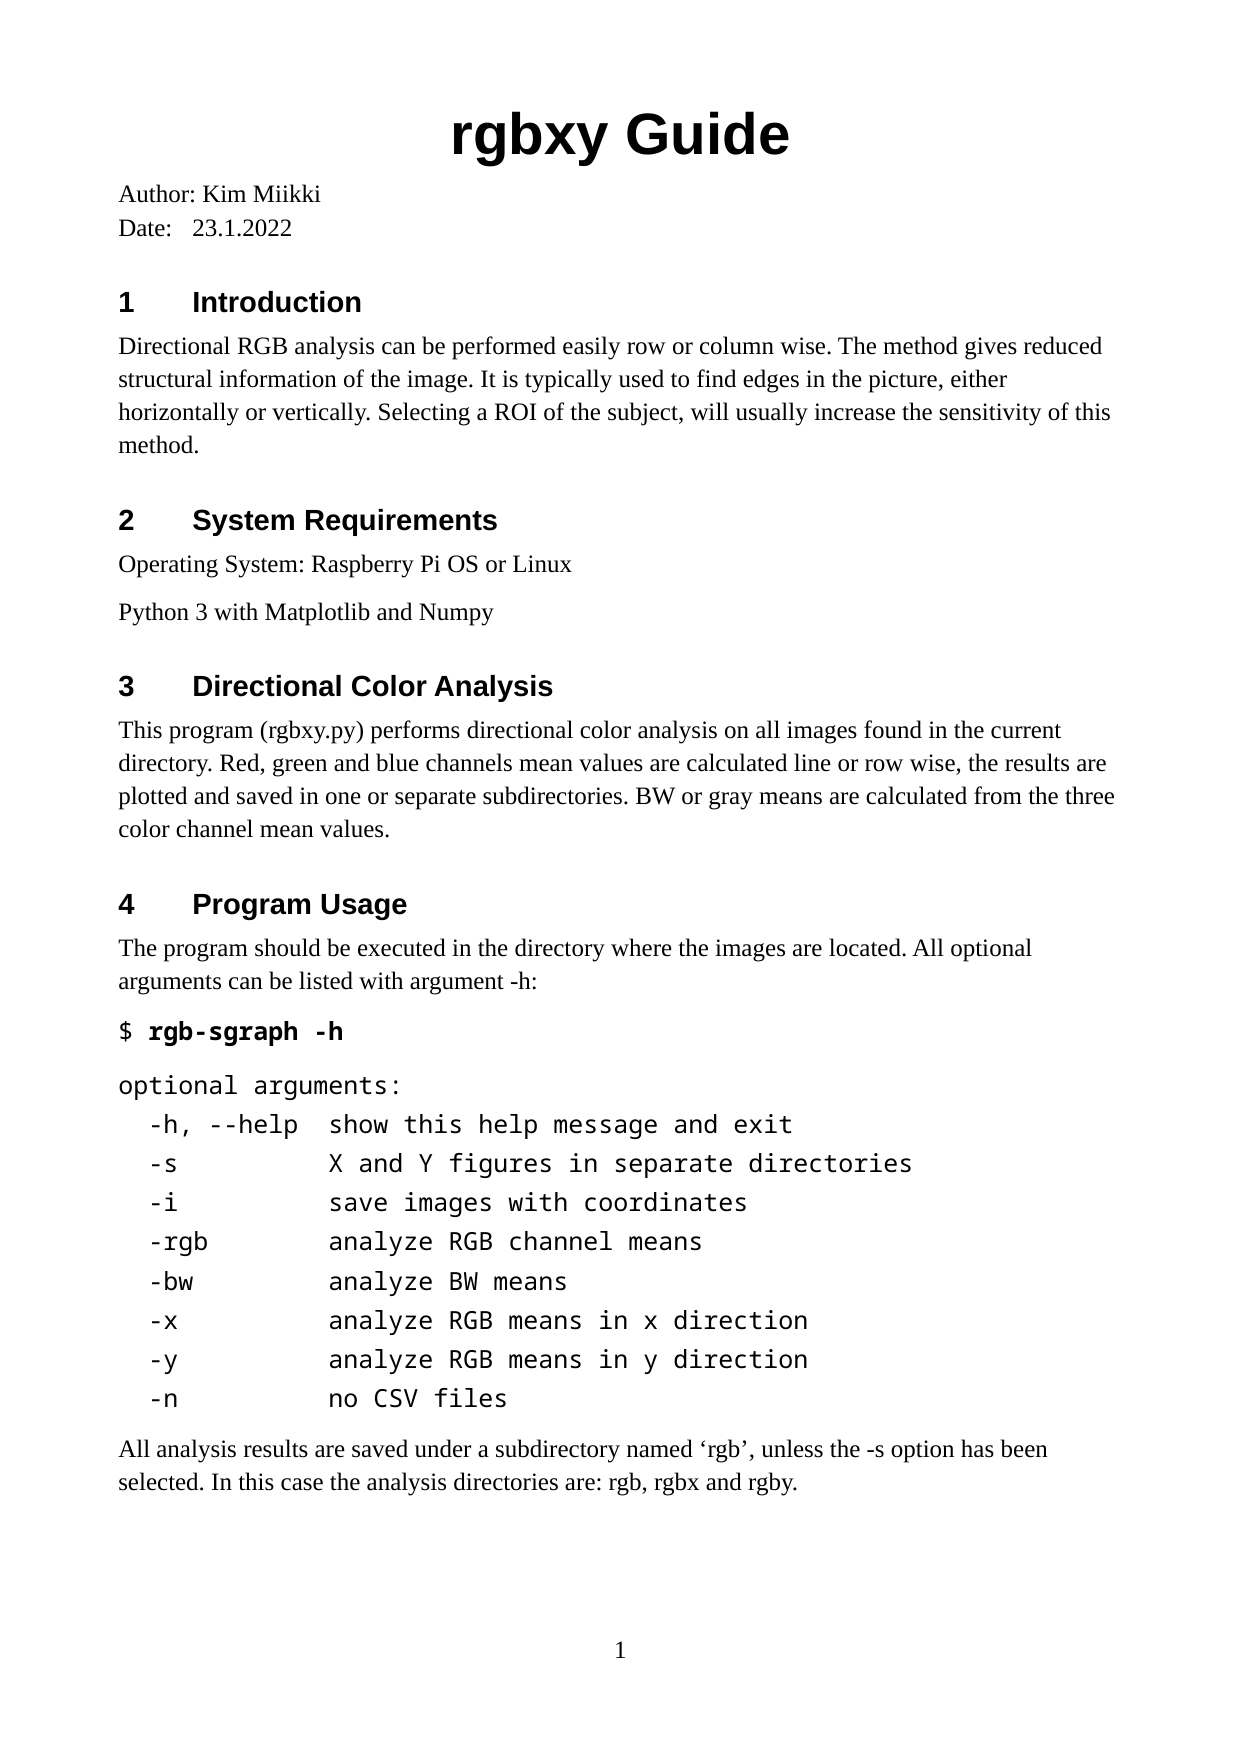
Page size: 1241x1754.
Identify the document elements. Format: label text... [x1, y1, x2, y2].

subtitle Introduction [118, 285, 1122, 319]
title rgbxy Guide [118, 100, 1122, 167]
subtitle Program Usage [118, 887, 1122, 920]
text The program should be executed in the directory where the images are located. All optional arguments can be listed with argument -h: [118, 933, 1122, 995]
subtitle Directional Color Analysis [118, 669, 1122, 703]
text Directional RGB analysis can be performed easily row or column wise. The method gives reduced structural information of the image. It is typically used to find edges in the picture, either horizontally or vertically. Selecting a ROI of the subject, will usually increase the sensitivity of this method. [118, 331, 1122, 459]
text All analysis results are saved under a subdirectory named ‘rgb’, unless the -s option has been selected. In this case the analysis directories are: rgb, rgbx and rgby. [118, 1434, 1122, 1496]
text Operating System: Raspberry Pi OS or Linux [118, 549, 1122, 578]
text This program (rgbxy.py) performs directional color analysis on all images found in the current directory. Red, green and blue channels mean values are calculated line or row wise, the results are plotted and saved in one or separate subdirectories. BW or gray means are calculated from the three color channel mean values. [118, 715, 1122, 843]
text optional arguments: -h, --help show this help message and exit -s X and Y figures in separate directories -i save images with coordinates -rgb analyze RGB channel means -bw analyze BW means -x analyze RGB means in x direction -y analyze RGB means in y direction -n no CSV files [118, 1067, 1122, 1415]
text Author: Kim Miikki Date: 23.1.2022 [118, 179, 1122, 241]
text Python 3 with Matplotlib and Numpy [118, 597, 1122, 625]
subtitle System Requirements [118, 503, 1122, 536]
text $ rgb-sgraph -h [118, 1013, 1122, 1048]
